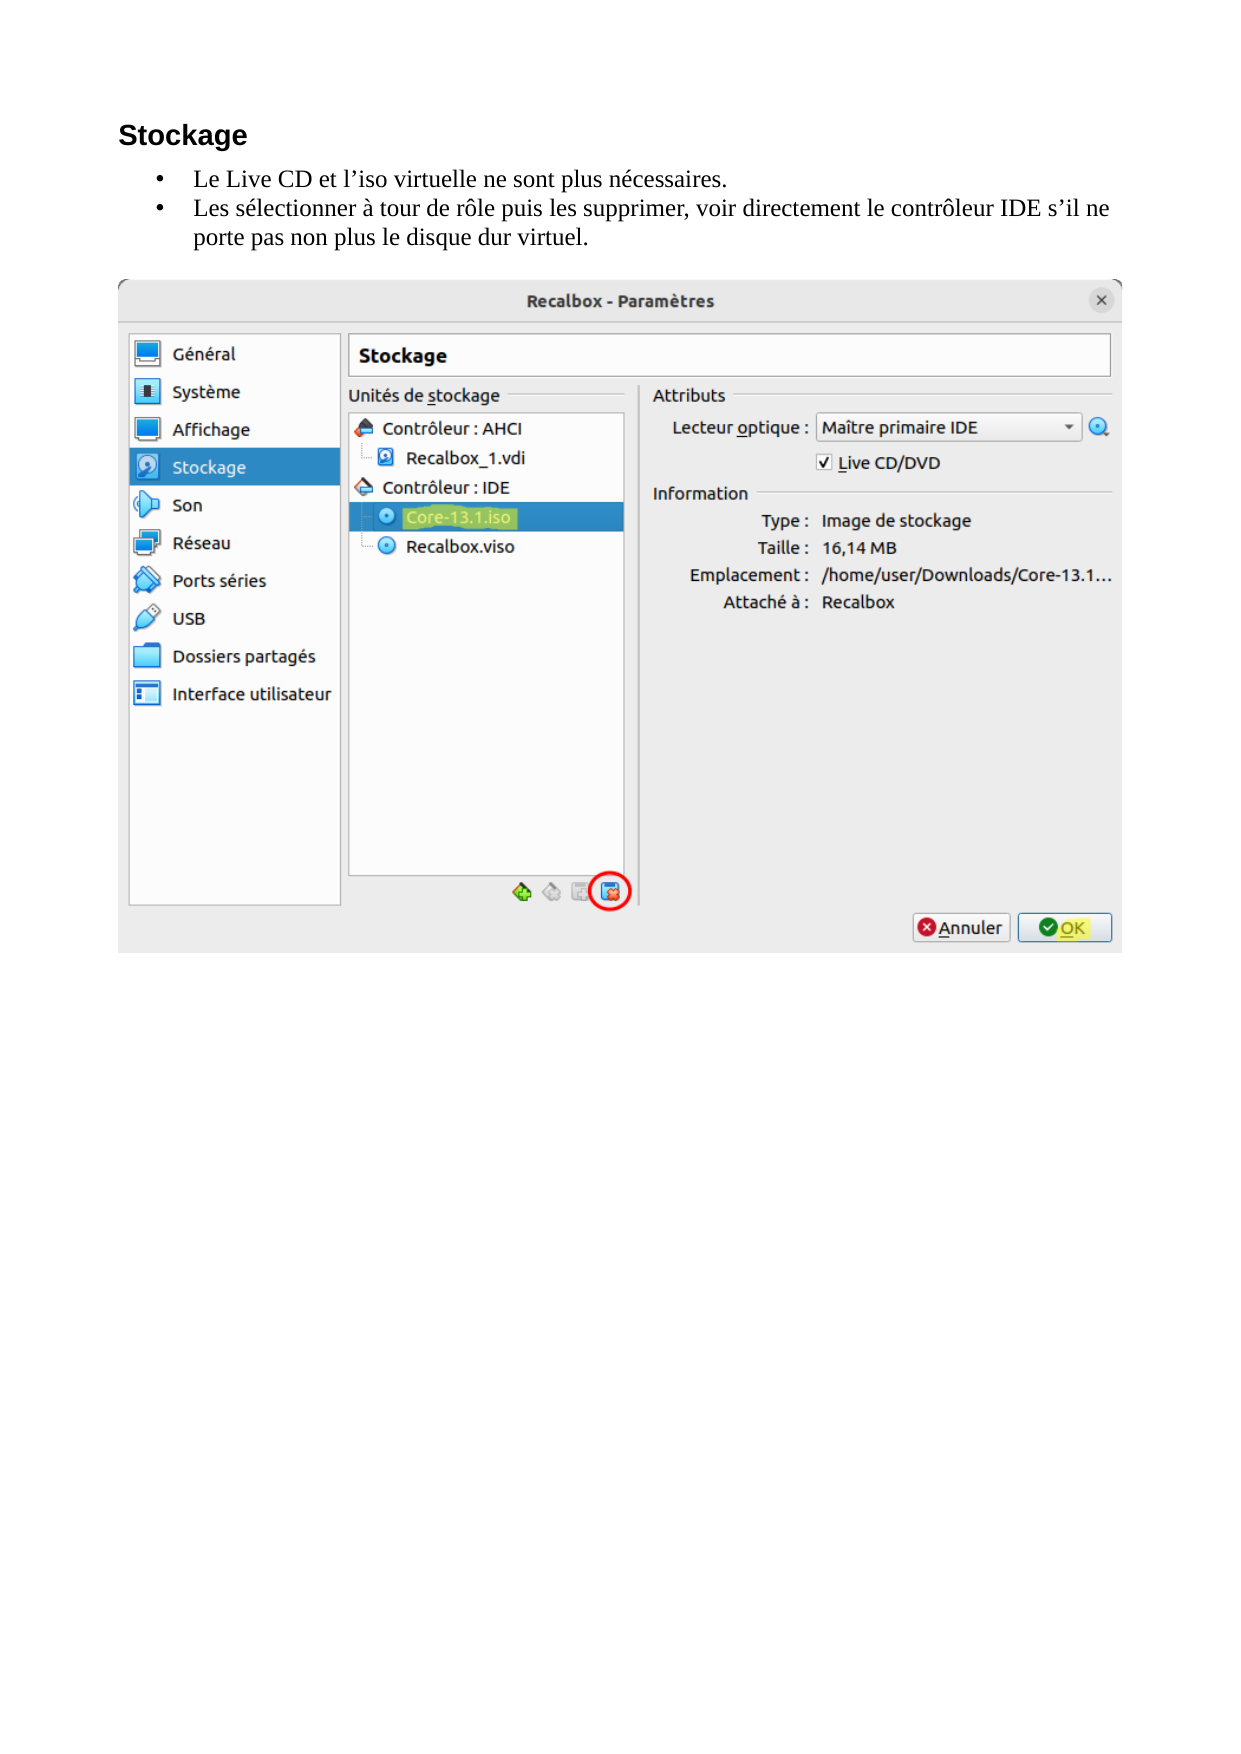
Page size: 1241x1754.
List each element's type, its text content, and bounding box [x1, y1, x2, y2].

list Le Live CD et l’iso virtuelle ne sont plus nécessaires. [156, 164, 1122, 193]
subtitle Stockage [118, 118, 1122, 152]
picture [118, 279, 1123, 953]
list Les sélectionner à tour de rôle puis les supprimer, voir directement le contrôleur IDE s’il ne porte pas non plus le disque dur virtuel. [156, 193, 1122, 250]
